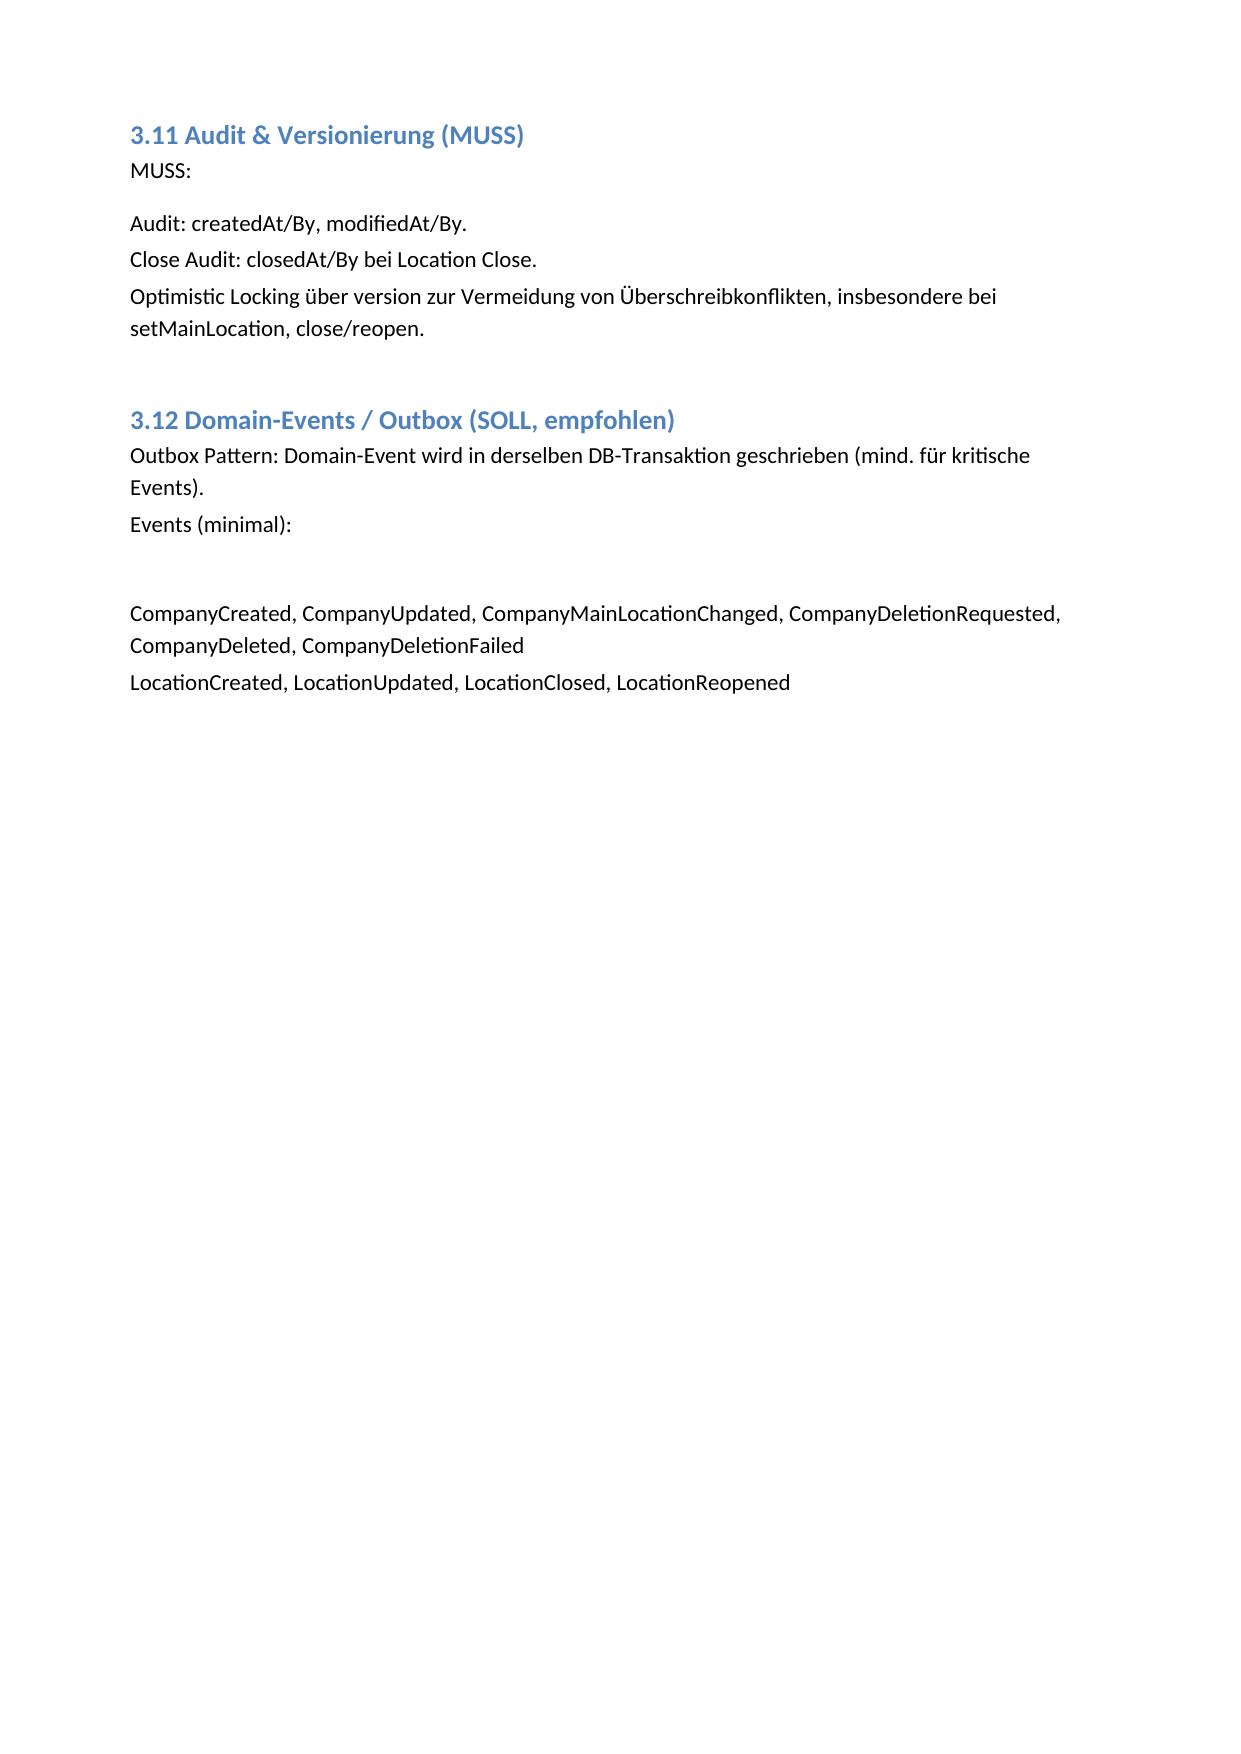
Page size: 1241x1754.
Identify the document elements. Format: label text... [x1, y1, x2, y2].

subtitle 3.11 Audit & Versionierung (MUSS) [130, 118, 1110, 151]
list Outbox Pattern: Domain-Event wird in derselben DB-Transaktion geschrieben (mind. für kritische Events). [130, 441, 1110, 501]
list Optimistic Locking über version zur Vermeidung von Überschreibkonflikten, insbesondere bei setMainLocation, close/reopen. [130, 282, 1110, 342]
list Audit: createdAt/By, modifiedAt/By. [130, 209, 1110, 237]
subtitle 3.12 Domain-Events / Outbox (SOLL, empfohlen) [130, 403, 1110, 436]
text MUSS: [130, 156, 1110, 184]
list Close Audit: closedAt/By bei Location Close. [130, 245, 1110, 273]
list LocationCreated, LocationUpdated, LocationClosed, LocationReopened [130, 668, 1110, 696]
list CompanyCreated, CompanyUpdated, CompanyMainLocationChanged, CompanyDeletionRequested, CompanyDeleted, CompanyDeletionFailed [130, 599, 1110, 659]
list Events (minimal): [130, 510, 1110, 538]
